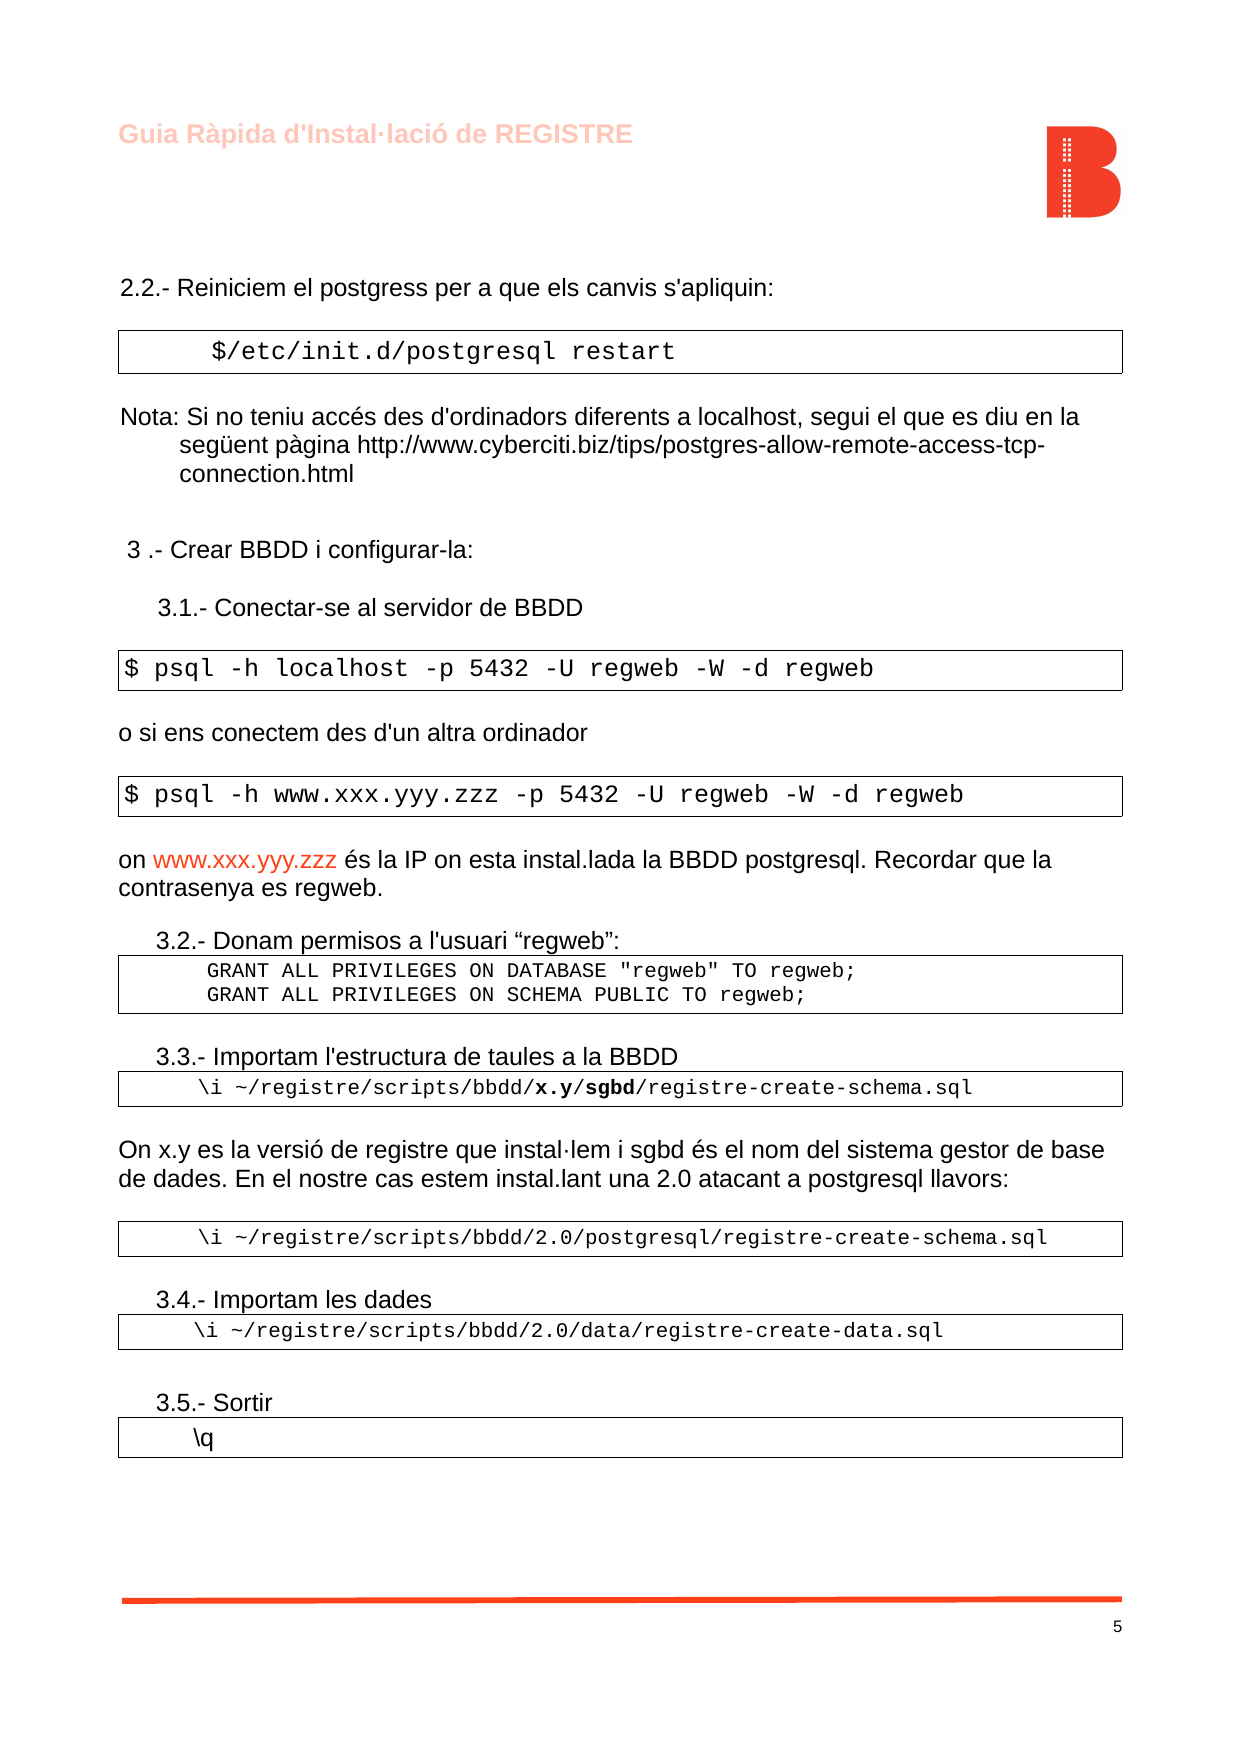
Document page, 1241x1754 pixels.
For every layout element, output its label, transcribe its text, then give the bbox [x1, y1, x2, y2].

list Sortir [156, 1388, 1122, 1417]
list Crear BBDD i configurar-la: [120, 535, 1122, 564]
list Donam permisos a l'usuari “regweb”: [156, 926, 1122, 954]
picture [1036, 124, 1130, 221]
list Reiniciem el postgress per a que els canvis s'apliquin: [120, 273, 1122, 301]
table_header \i ~/registre/scripts/bbdd/x.y/sgbd/registre-create-schema.sql [119, 1072, 1122, 1106]
text o si ens conectem des d'un altra ordinador [118, 718, 1122, 747]
table_header $ psql -h www.xxx.yyy.zzz -p 5432 -U regweb -W -d regweb [119, 777, 1122, 816]
list Importam l'estructura de taules a la BBDD [156, 1042, 1122, 1071]
text Nota: Si no teniu accés des d'ordinadors diferents a localhost, segui el que es diu en la següent pàgina http://www.cyberciti.biz/tips/postgres-allow-remote-access-tcp-connection.html [120, 401, 1122, 488]
table_header $ psql -h localhost -p 5432 -U regweb -W -d regweb [119, 651, 1122, 689]
table_header \i ~/registre/scripts/bbdd/2.0/postgresql/registre-create-schema.sql [119, 1222, 1122, 1256]
table_header $/etc/init.d/postgresql restart [119, 331, 1122, 373]
text on www.xxx.yyy.zzz és la IP on esta instal.lada la BBDD postgresql. Recordar que la contrasenya es regweb. [118, 844, 1122, 902]
table_header \q [119, 1418, 1122, 1457]
table_header GRANT ALL PRIVILEGES ON DATABASE "regweb" TO regweb; GRANT ALL PRIVILEGES ON SCHEMA PUBLIC TO regweb; [119, 956, 1122, 1013]
list Conectar-se al servidor de BBDD [157, 592, 1122, 621]
text On x.y es la versió de registre que instal·lem i sgbd és el nom del sistema gestor de base de dades. En el nostre cas estem instal.lant una 2.0 atacant a postgresql llavors: [118, 1135, 1122, 1192]
list Importam les dades [156, 1285, 1122, 1314]
table_header \i ~/registre/scripts/bbdd/2.0/data/registre-create-data.sql [119, 1315, 1122, 1349]
